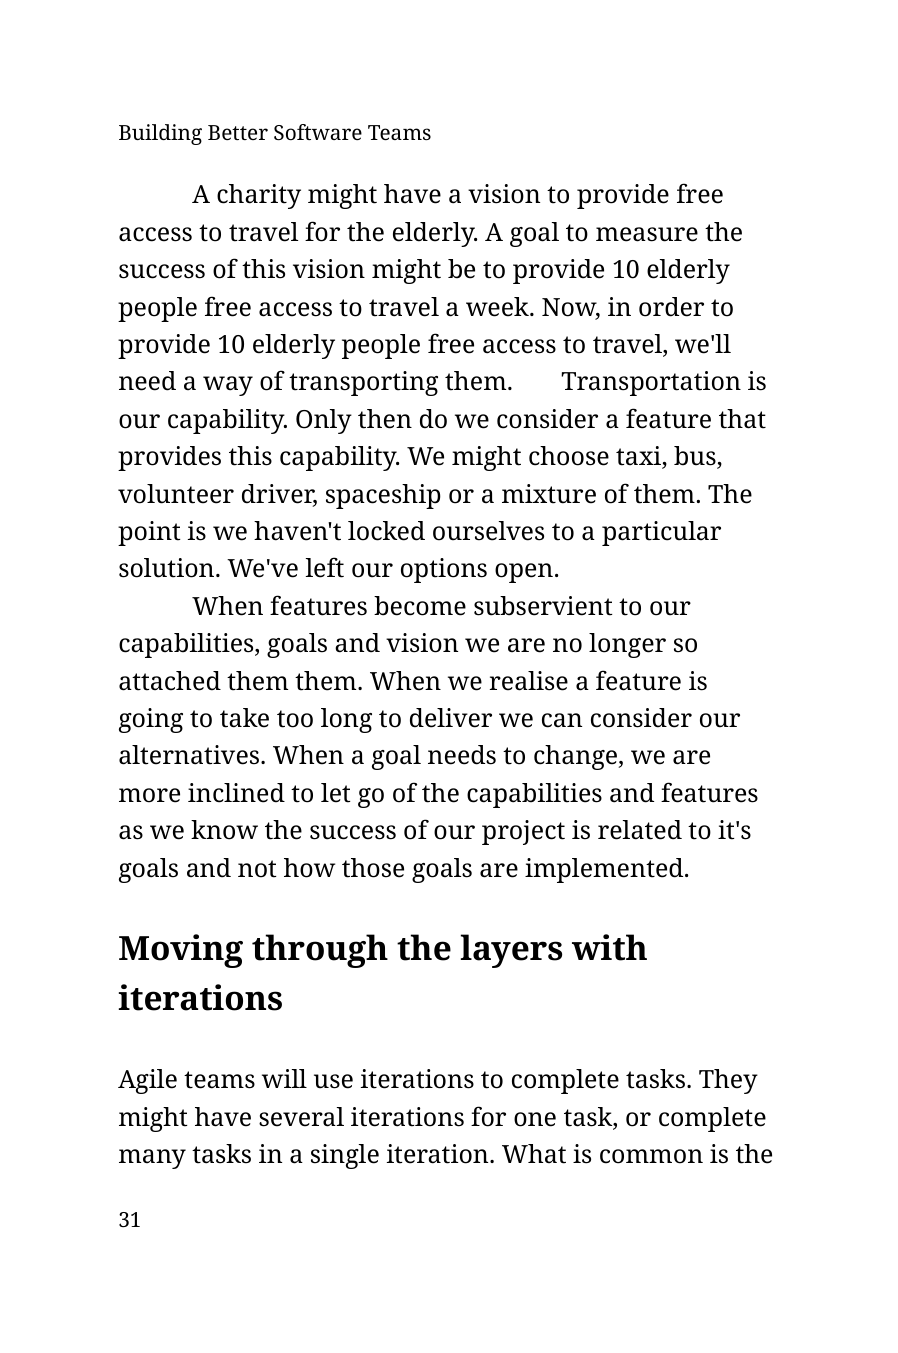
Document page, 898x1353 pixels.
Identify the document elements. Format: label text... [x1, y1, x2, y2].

text Agile teams will use iterations to complete tasks. They might have several iterations for one task, or complete many tasks in a single iteration. What is common is the [118, 1062, 779, 1171]
subtitle Moving through the layers with iterations [118, 925, 779, 1020]
text When features become subservient to our capabilities, goals and vision we are no longer so attached them them. When we realise a feature is going to take too long to deliver we can consider our alternatives. When a goal needs to change, we are more inclined to let go of the capabilities and features as we know the success of our project is related to it's goals and not how those goals are implemented. [118, 588, 779, 884]
text A charity might have a vision to provide free access to travel for the elderly. A goal to measure the success of this vision might be to provide 10 elderly people free access to travel a week. Now, in order to provide 10 elderly people free access to travel, we'll need a way of transporting them. Transportation is our capability. Only then do we consider a feature that provides this capability. We might choose taxi, bus, volunteer driver, spaceship or a mixture of them. The point is we haven't locked ourselves to a particular solution. We've left our options open. [118, 177, 779, 585]
